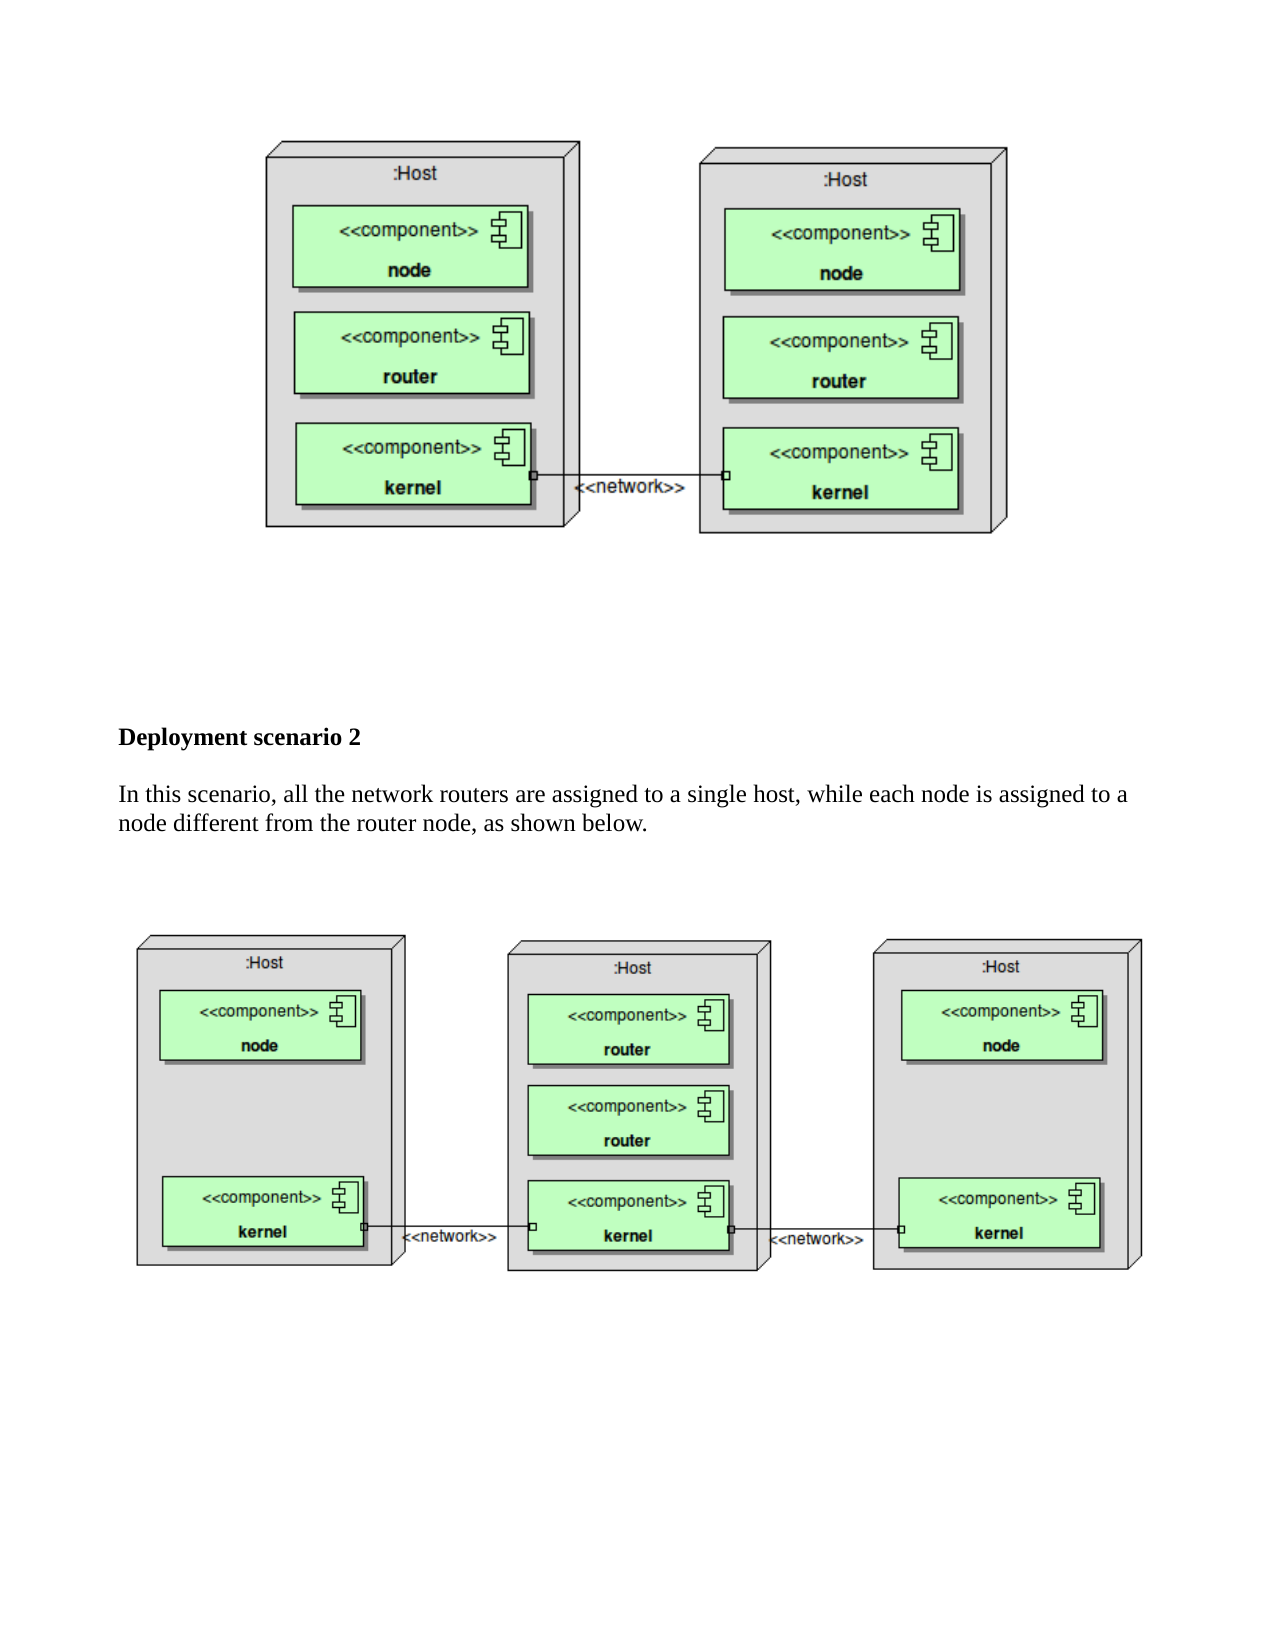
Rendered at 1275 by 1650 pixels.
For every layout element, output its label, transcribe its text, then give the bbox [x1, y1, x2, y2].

text In this scenario, all the network routers are assigned to a single host, while each node is assigned to a node different from the router node, as shown below. [118, 779, 1157, 837]
picture [244, 127, 1025, 551]
text Deployment scenario 2 [118, 722, 1157, 751]
picture [118, 923, 1157, 1286]
